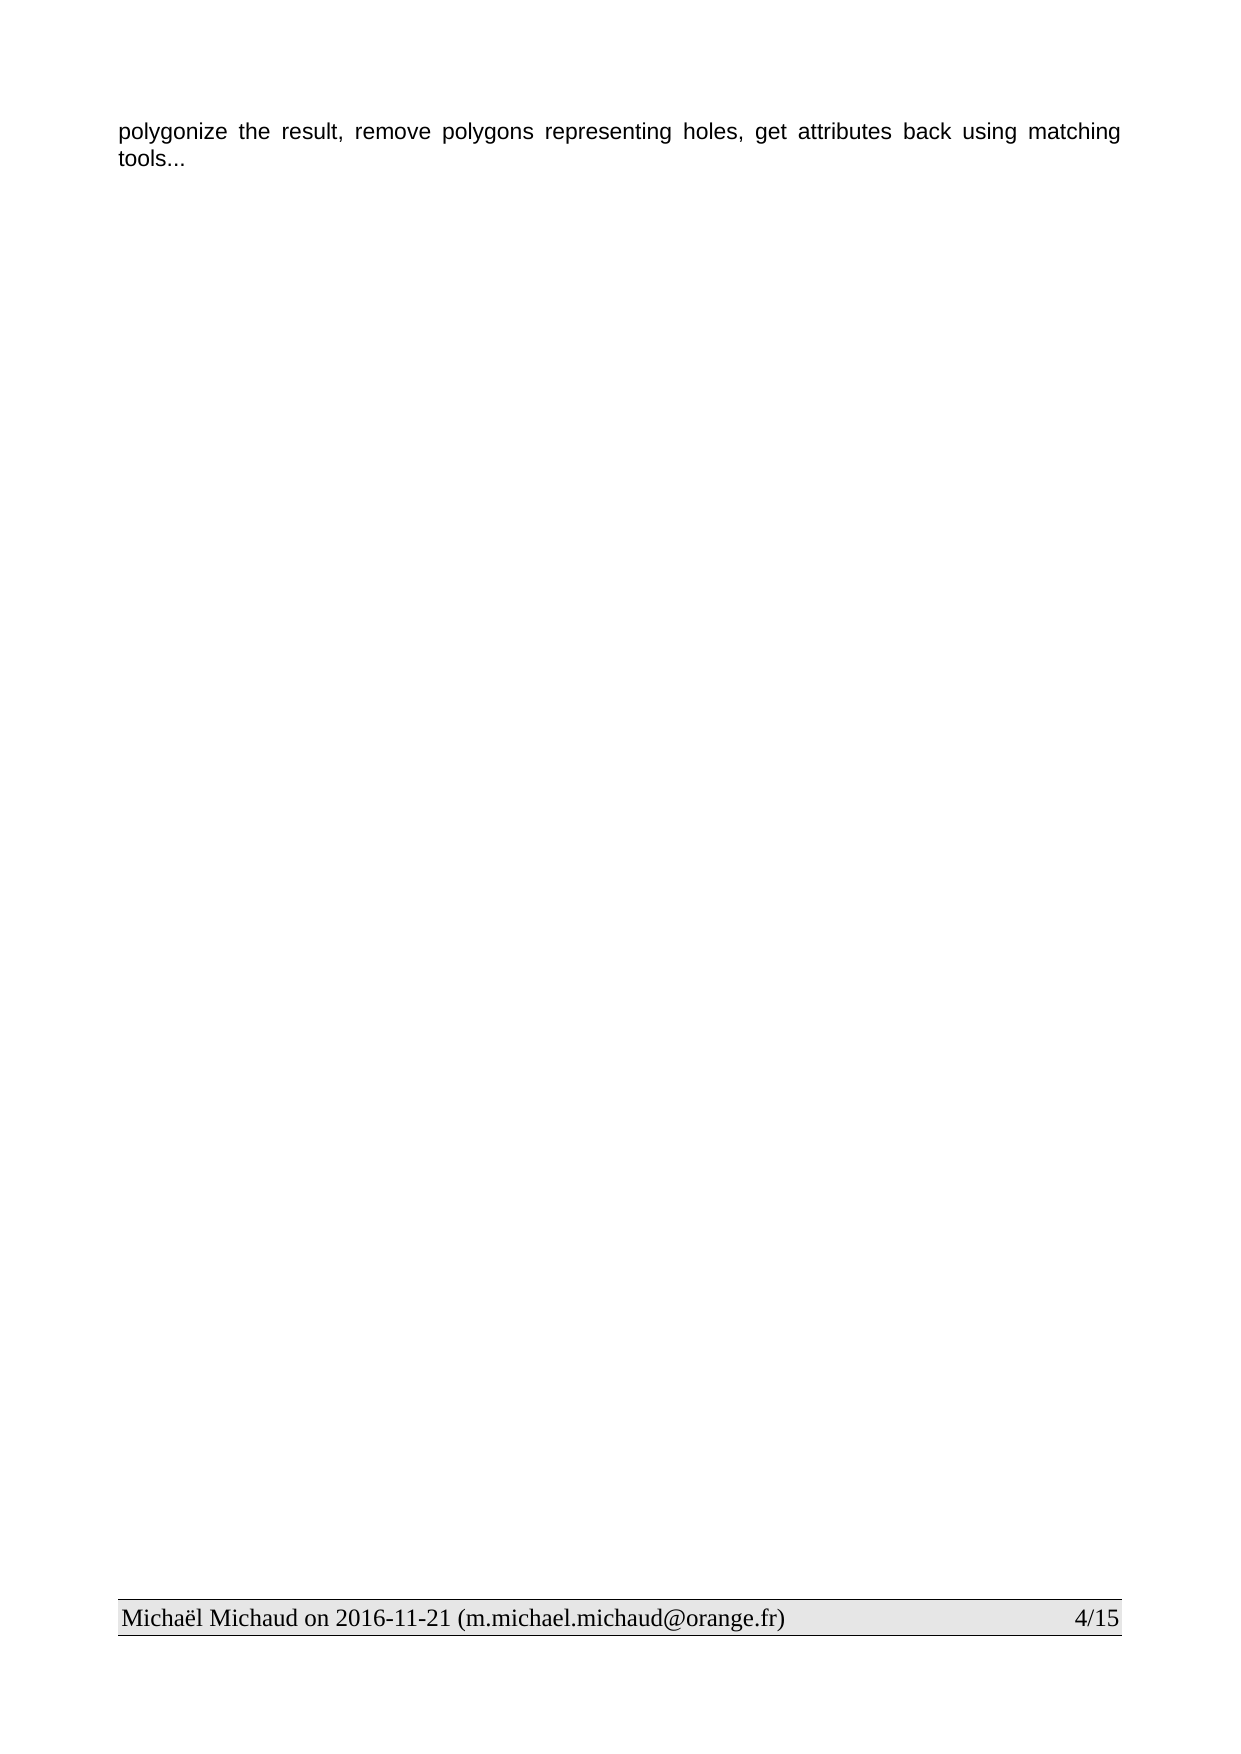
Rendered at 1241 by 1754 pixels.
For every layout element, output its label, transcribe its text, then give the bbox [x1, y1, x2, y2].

text polygonize the result, remove polygons representing holes, get attributes back using matching tools... [118, 118, 1122, 171]
